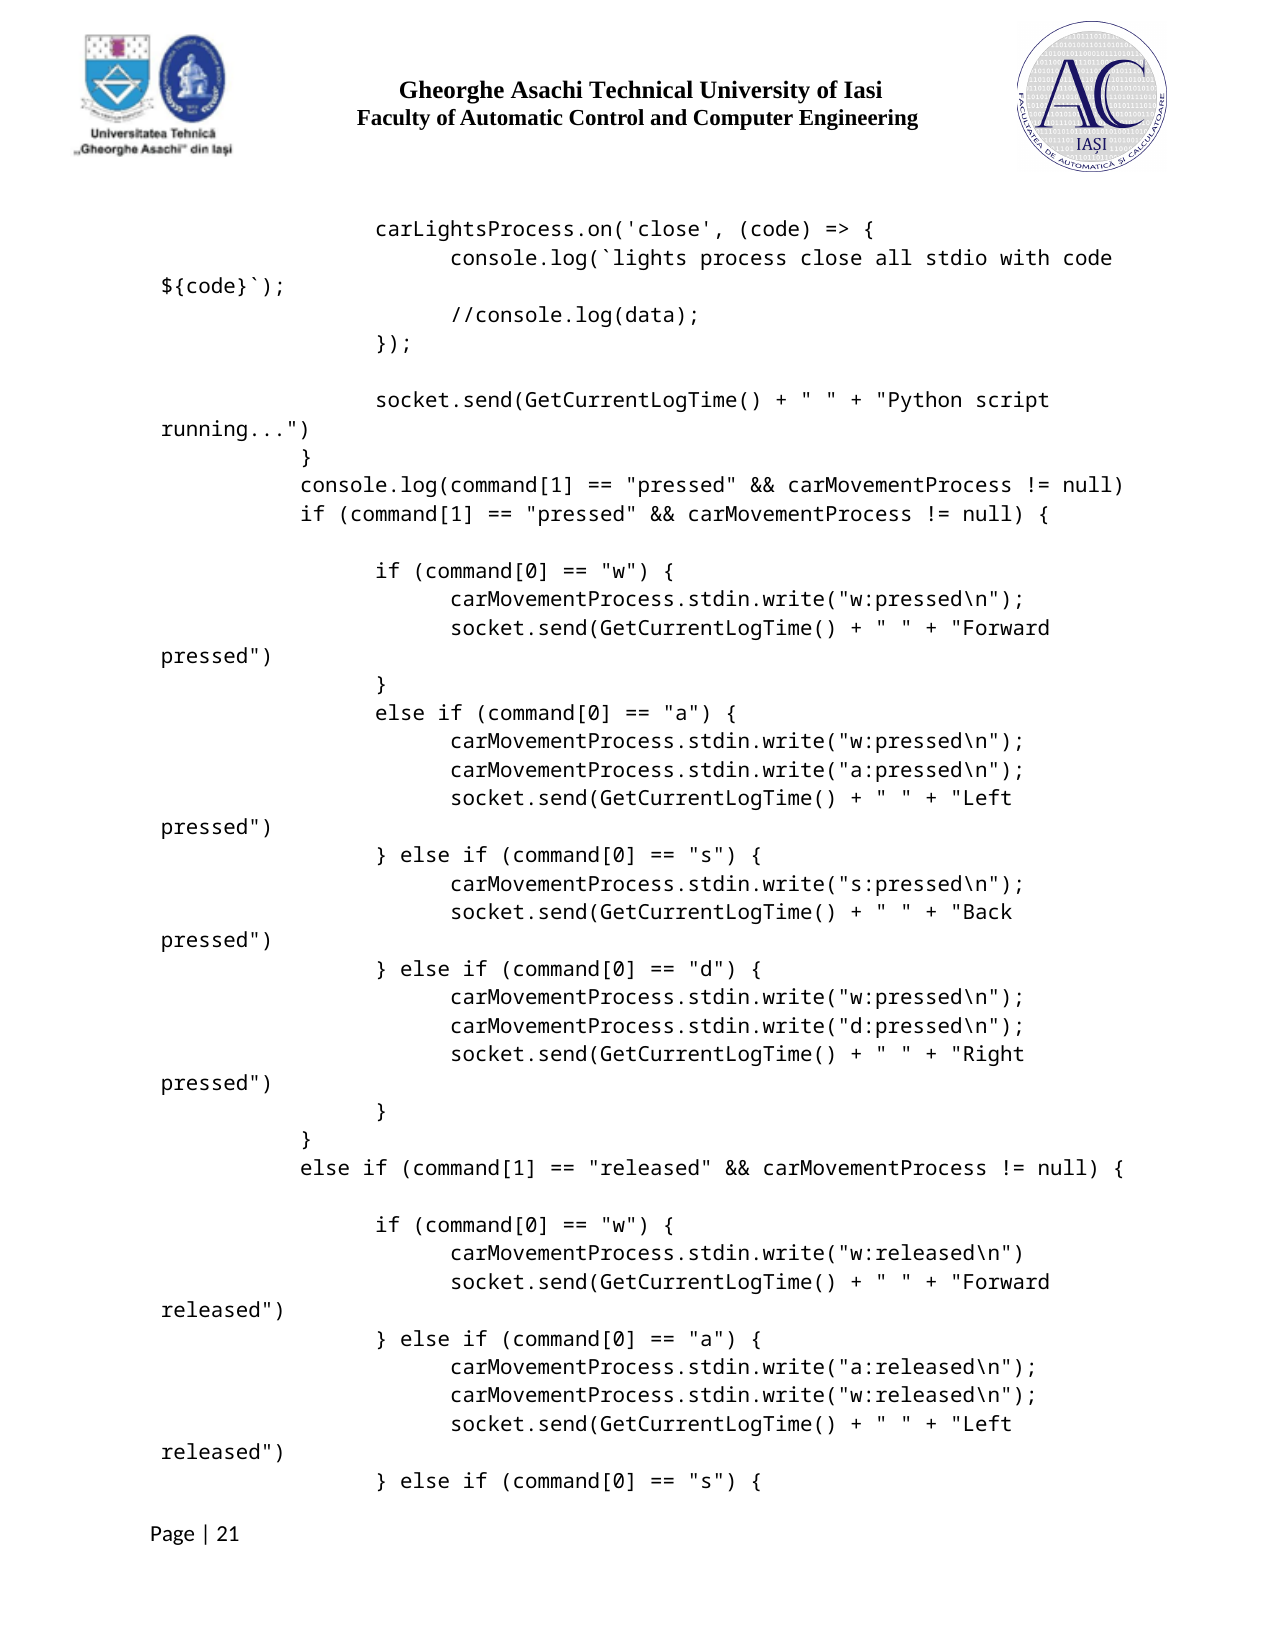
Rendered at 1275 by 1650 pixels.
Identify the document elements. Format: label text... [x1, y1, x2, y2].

text carMovementProcess.stdin.write("w:released\n"); [161, 1381, 1125, 1409]
text socket.send(GetCurrentLogTime() + " " + "Forward released") [161, 1267, 1125, 1324]
text } [161, 1124, 1125, 1153]
text //console.log(data); [161, 300, 1125, 328]
text if (command[0] == "w") { [161, 1210, 1125, 1238]
text socket.send(GetCurrentLogTime() + " " + "Right pressed") [161, 1039, 1125, 1096]
text carMovementProcess.stdin.write("d:pressed\n"); [161, 1011, 1125, 1039]
text } else if (command[0] == "a") { [161, 1324, 1125, 1352]
text } else if (command[0] == "s") { [161, 840, 1125, 869]
text socket.send(GetCurrentLogTime() + " " + "Left released") [161, 1409, 1125, 1466]
text } [161, 442, 1125, 471]
text carLightsProcess.on('close', (code) => { [161, 214, 1125, 243]
text carMovementProcess.stdin.write("w:released\n") [161, 1238, 1125, 1267]
text socket.send(GetCurrentLogTime() + " " + "Back pressed") [161, 897, 1125, 954]
text socket.send(GetCurrentLogTime() + " " + "Forward pressed") [161, 613, 1125, 669]
text else if (command[0] == "a") { [161, 698, 1125, 726]
text }); [161, 328, 1125, 357]
text carMovementProcess.stdin.write("s:pressed\n"); [161, 869, 1125, 897]
text } else if (command[0] == "d") { [161, 954, 1125, 982]
text } [161, 669, 1125, 698]
text if (command[1] == "pressed" && carMovementProcess != null) { [161, 499, 1125, 527]
text else if (command[1] == "released" && carMovementProcess != null) { [161, 1153, 1125, 1181]
text console.log(command[1] == "pressed" && carMovementProcess != null) [161, 471, 1125, 499]
text carMovementProcess.stdin.write("a:released\n"); [161, 1352, 1125, 1381]
picture [1017, 21, 1167, 172]
picture [48, 22, 261, 173]
text console.log(`lights process close all stdio with code ${code}`); [161, 243, 1125, 300]
text carMovementProcess.stdin.write("a:pressed\n"); [161, 755, 1125, 783]
text } else if (command[0] == "s") { [161, 1466, 1125, 1494]
text carMovementProcess.stdin.write("w:pressed\n"); [161, 726, 1125, 755]
text if (command[0] == "w") { [161, 556, 1125, 584]
text carMovementProcess.stdin.write("w:pressed\n"); [161, 982, 1125, 1011]
text } [161, 1096, 1125, 1124]
text carMovementProcess.stdin.write("w:pressed\n"); [161, 584, 1125, 613]
text socket.send(GetCurrentLogTime() + " " + "Python script running...") [161, 385, 1125, 442]
text socket.send(GetCurrentLogTime() + " " + "Left pressed") [161, 783, 1125, 840]
